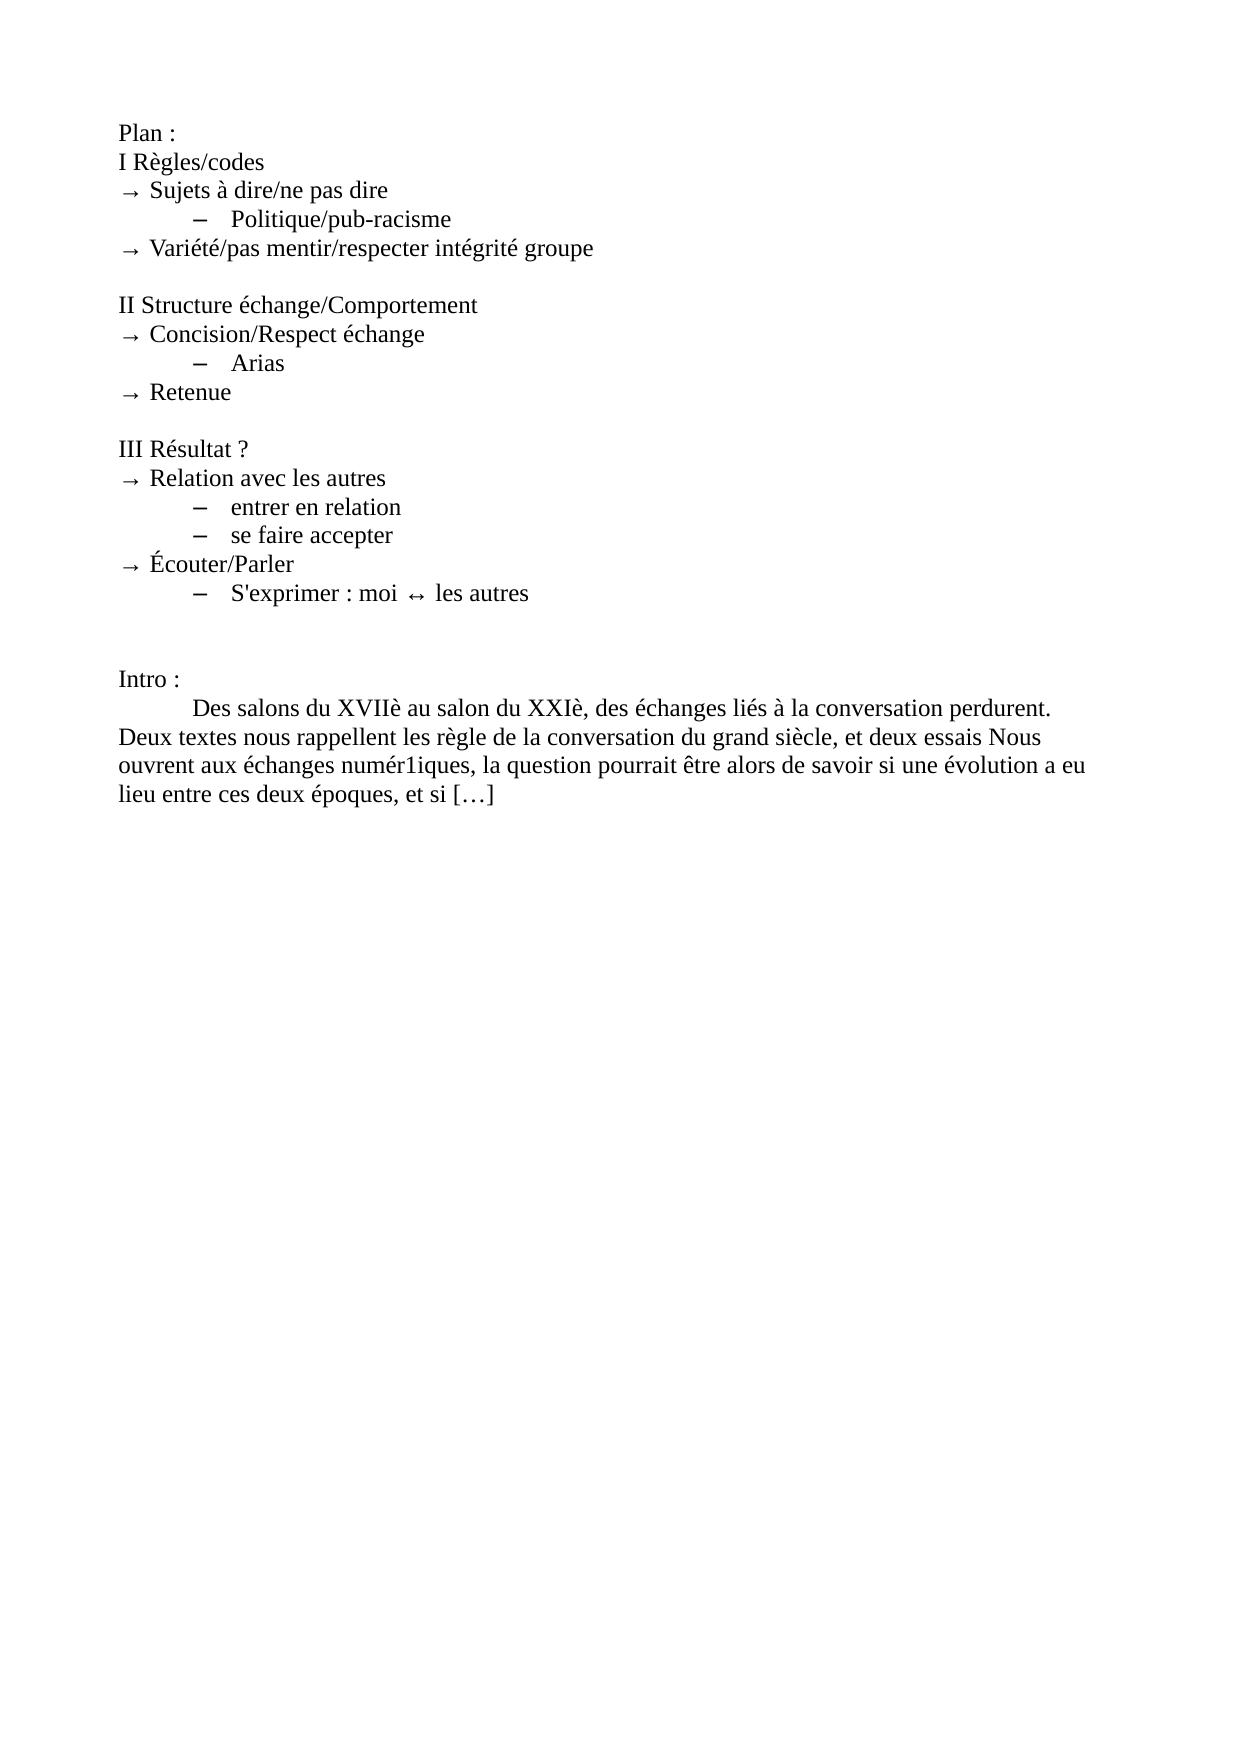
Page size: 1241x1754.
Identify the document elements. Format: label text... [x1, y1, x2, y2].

list Arias [193, 348, 1122, 377]
list se faire accepter [193, 521, 1122, 549]
list entrer en relation [193, 492, 1122, 521]
text Deux textes nous rappellent les règle de la conversation du grand siècle, et deux essais Nous ouvrent aux échanges numér1iques, la question pourrait être alors de savoir si une évolution a eu lieu entre ces deux époques, et si […] [118, 722, 1122, 808]
text → Sujets à dire/ne pas dire [118, 176, 1122, 204]
text II Structure échange/Comportement [118, 291, 1122, 319]
list Politique/pub-racisme [193, 204, 1122, 233]
text → Retenue [118, 377, 1122, 406]
text → Concision/Respect échange [118, 319, 1122, 348]
text I Règles/codes [118, 147, 1122, 176]
text Plan : [118, 118, 1122, 147]
text → Écouter/Parler [118, 549, 1122, 578]
text → Relation avec les autres [118, 463, 1122, 492]
text → Variété/pas mentir/respecter intégrité groupe [118, 233, 1122, 262]
list S'exprimer : moi ↔ les autres [193, 578, 1122, 607]
text Intro : [118, 664, 1122, 693]
text III Résultat ? [118, 434, 1122, 463]
text Des salons du XVIIè au salon du XXIè, des échanges liés à la conversation perdurent. [118, 693, 1122, 722]
